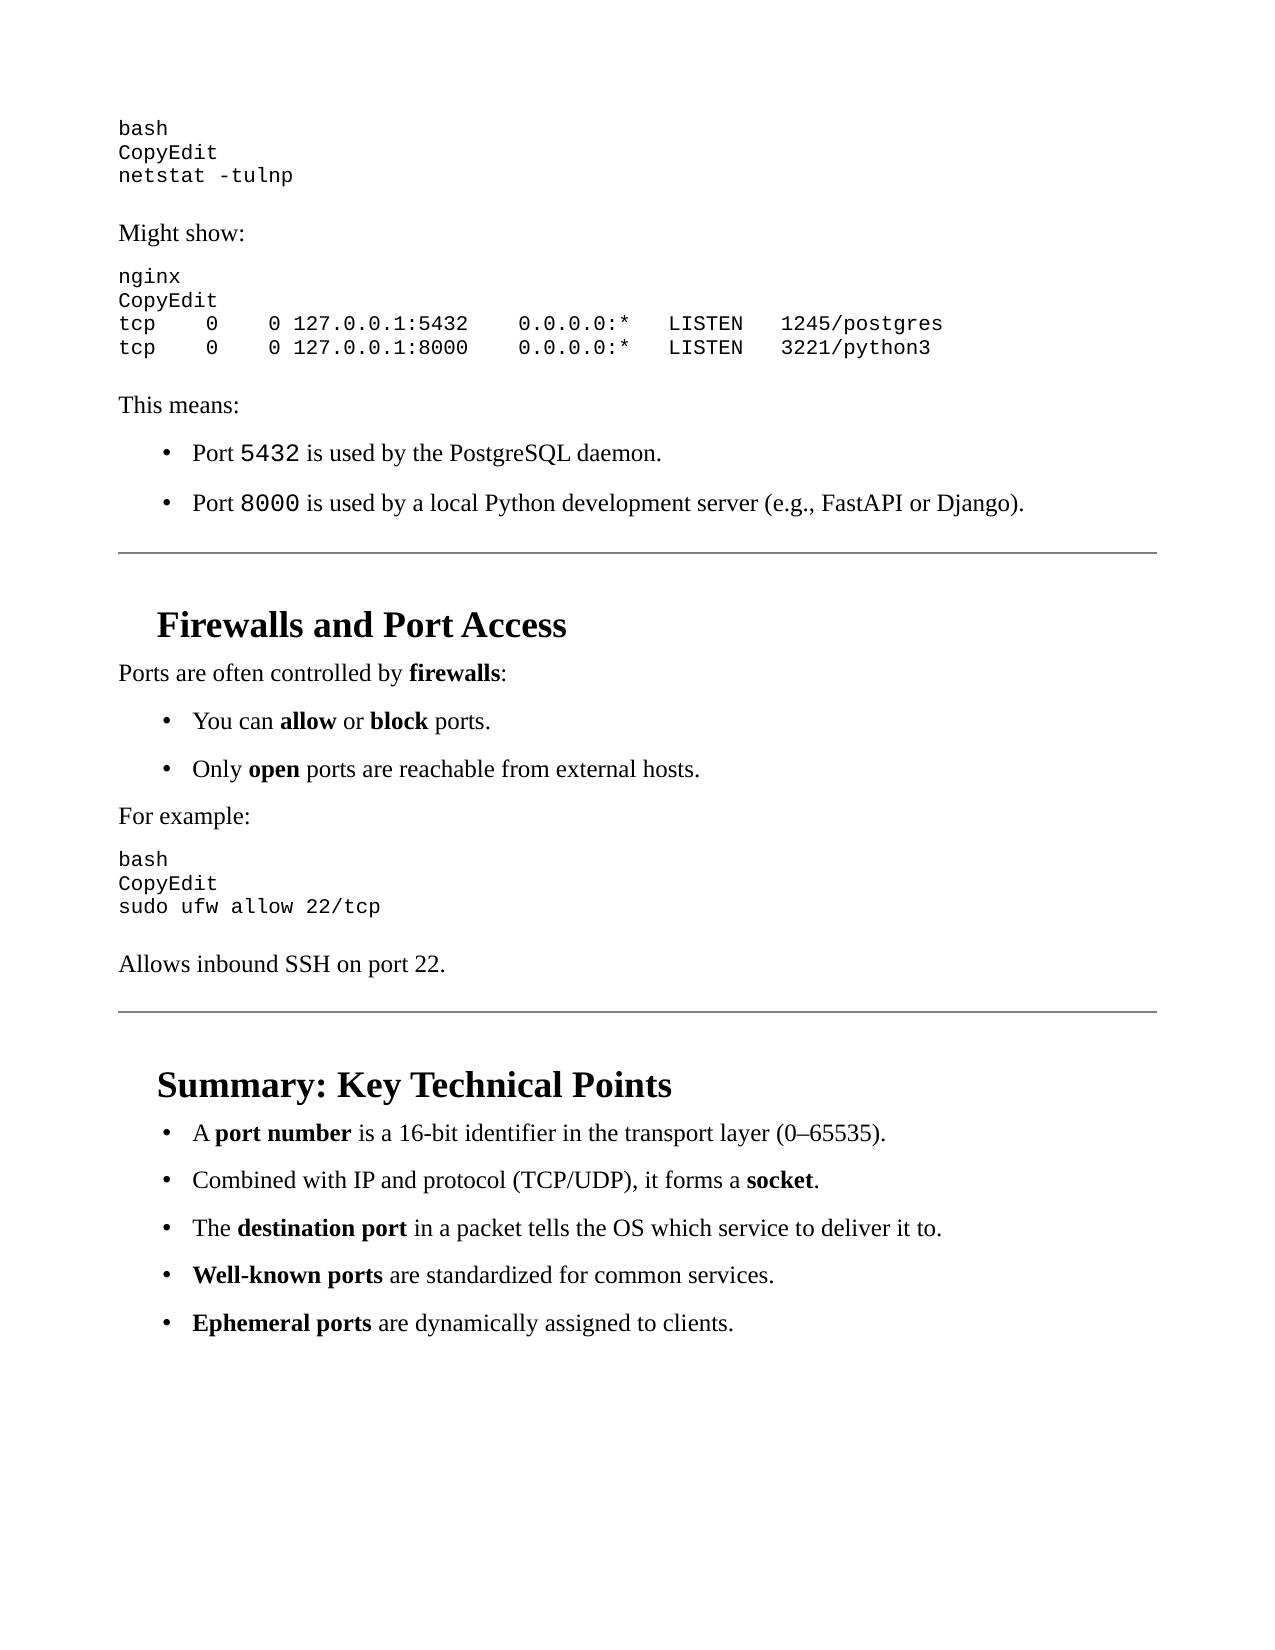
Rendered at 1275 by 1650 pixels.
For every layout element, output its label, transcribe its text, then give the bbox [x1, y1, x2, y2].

text Allows inbound SSH on port 22. [118, 949, 1157, 978]
text Might show: [118, 218, 1157, 247]
text CopyEdit [118, 290, 1157, 313]
list Port 8000 is used by a local Python development server (e.g., FastAPI or Django). [162, 488, 1157, 519]
list A port number is a 16-bit identifier in the transport layer (0–65535). [162, 1118, 1157, 1146]
text This means: [118, 390, 1157, 419]
text nginx [118, 266, 1157, 290]
text For example: [118, 801, 1157, 830]
text sudo ufw allow 22/tcp [118, 896, 1157, 920]
list Port 5432 is used by the PostgreSQL daemon. [162, 438, 1157, 469]
list Only open ports are reachable from external hosts. [162, 754, 1157, 782]
subtitle 🔹 Firewalls and Port Access [118, 603, 1157, 646]
list Ephemeral ports are dynamically assigned to clients. [162, 1308, 1157, 1337]
list Combined with IP and protocol (TCP/UDP), it forms a socket. [162, 1165, 1157, 1194]
text bash [118, 849, 1157, 873]
text tcp 0 0 127.0.0.1:8000 0.0.0.0:* LISTEN 3221/python3 [118, 337, 1157, 361]
list Well-known ports are standardized for common services. [162, 1261, 1157, 1289]
list The destination port in a packet tells the OS which service to deliver it to. [162, 1213, 1157, 1242]
text tcp 0 0 127.0.0.1:5432 0.0.0.0:* LISTEN 1245/postgres [118, 313, 1157, 337]
text CopyEdit [118, 142, 1157, 165]
subtitle 🔹 Summary: Key Technical Points [118, 1062, 1157, 1105]
list You can allow or block ports. [162, 706, 1157, 735]
text netstat -tulnp [118, 165, 1157, 189]
text bash [118, 118, 1157, 142]
text CopyEdit [118, 873, 1157, 896]
text Ports are often controlled by firewalls: [118, 658, 1157, 687]
